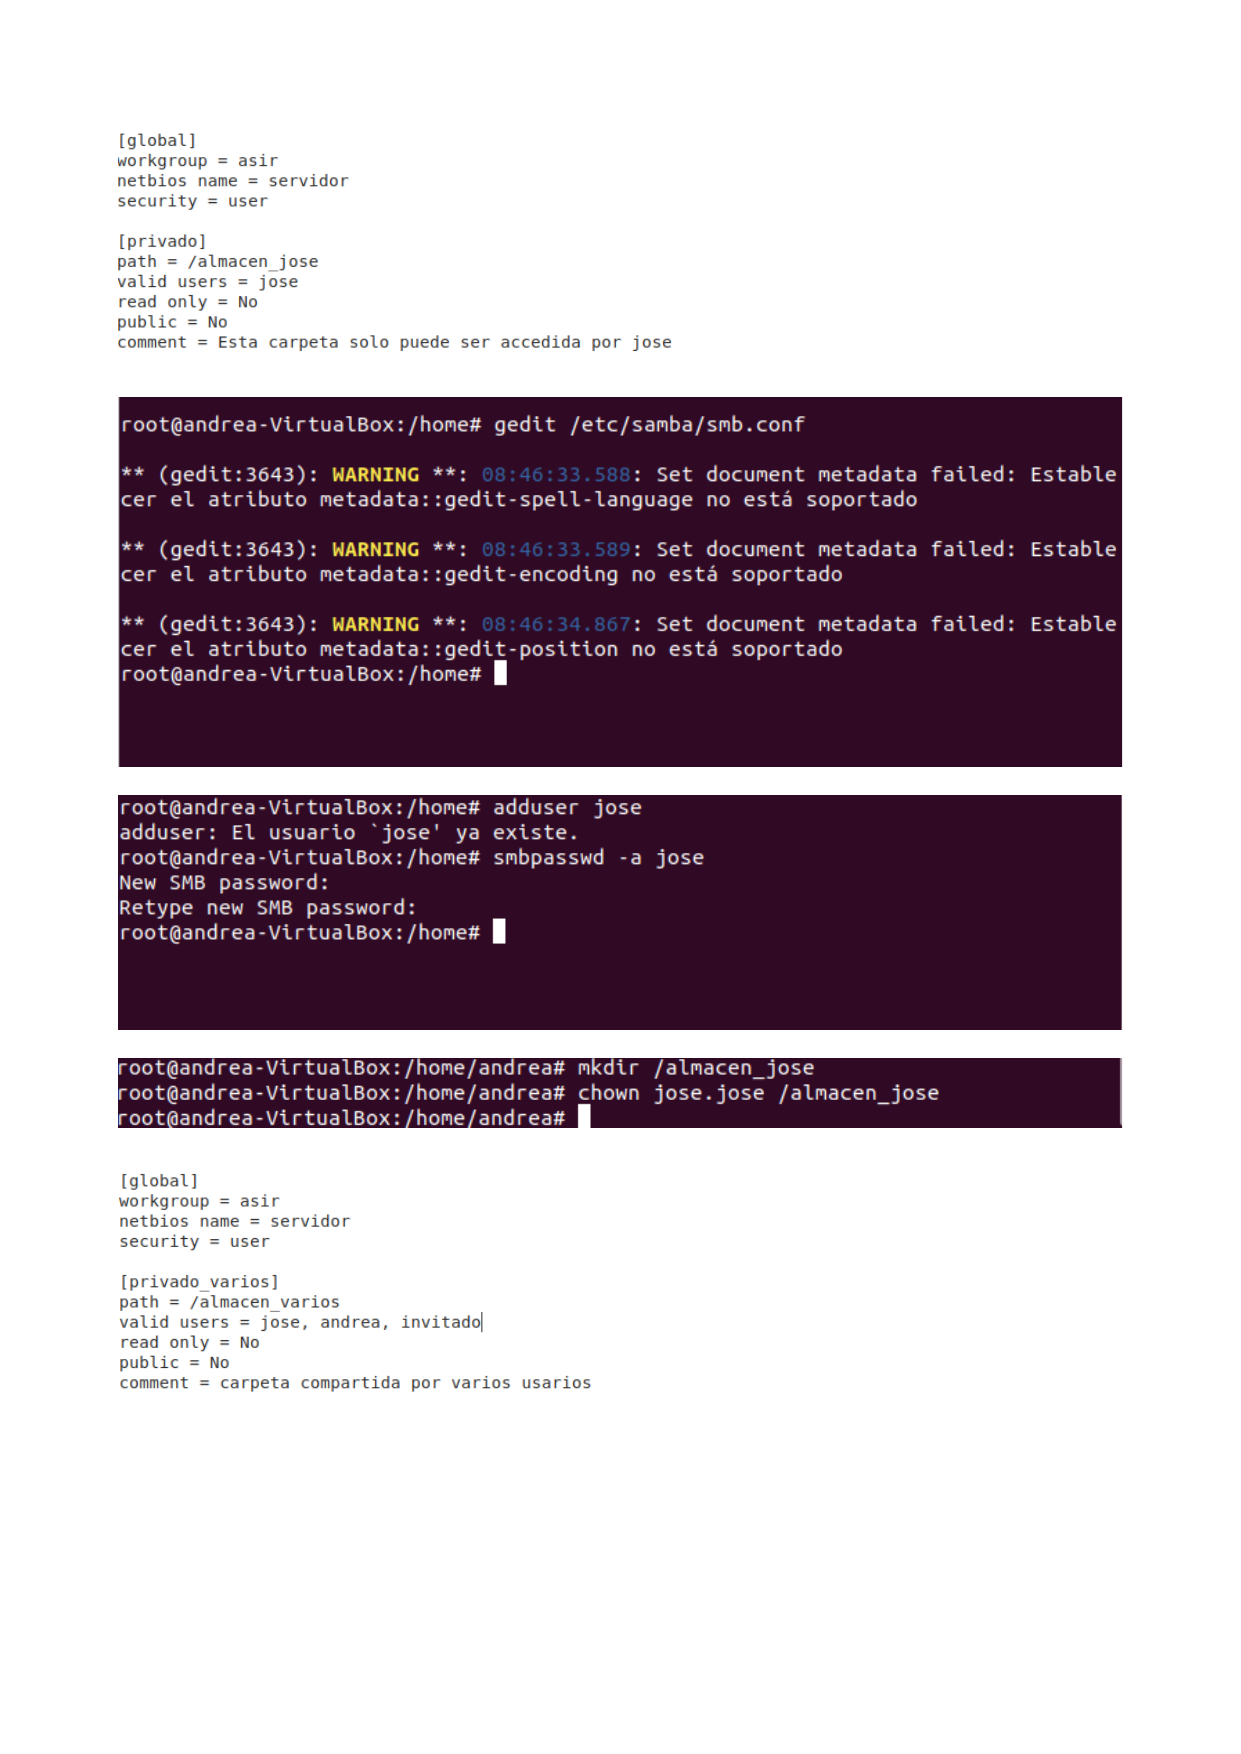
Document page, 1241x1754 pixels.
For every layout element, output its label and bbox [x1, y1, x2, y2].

picture [118, 795, 1123, 1030]
picture [118, 118, 1123, 369]
picture [118, 1058, 1123, 1128]
picture [118, 1156, 1123, 1413]
picture [118, 397, 1123, 767]
